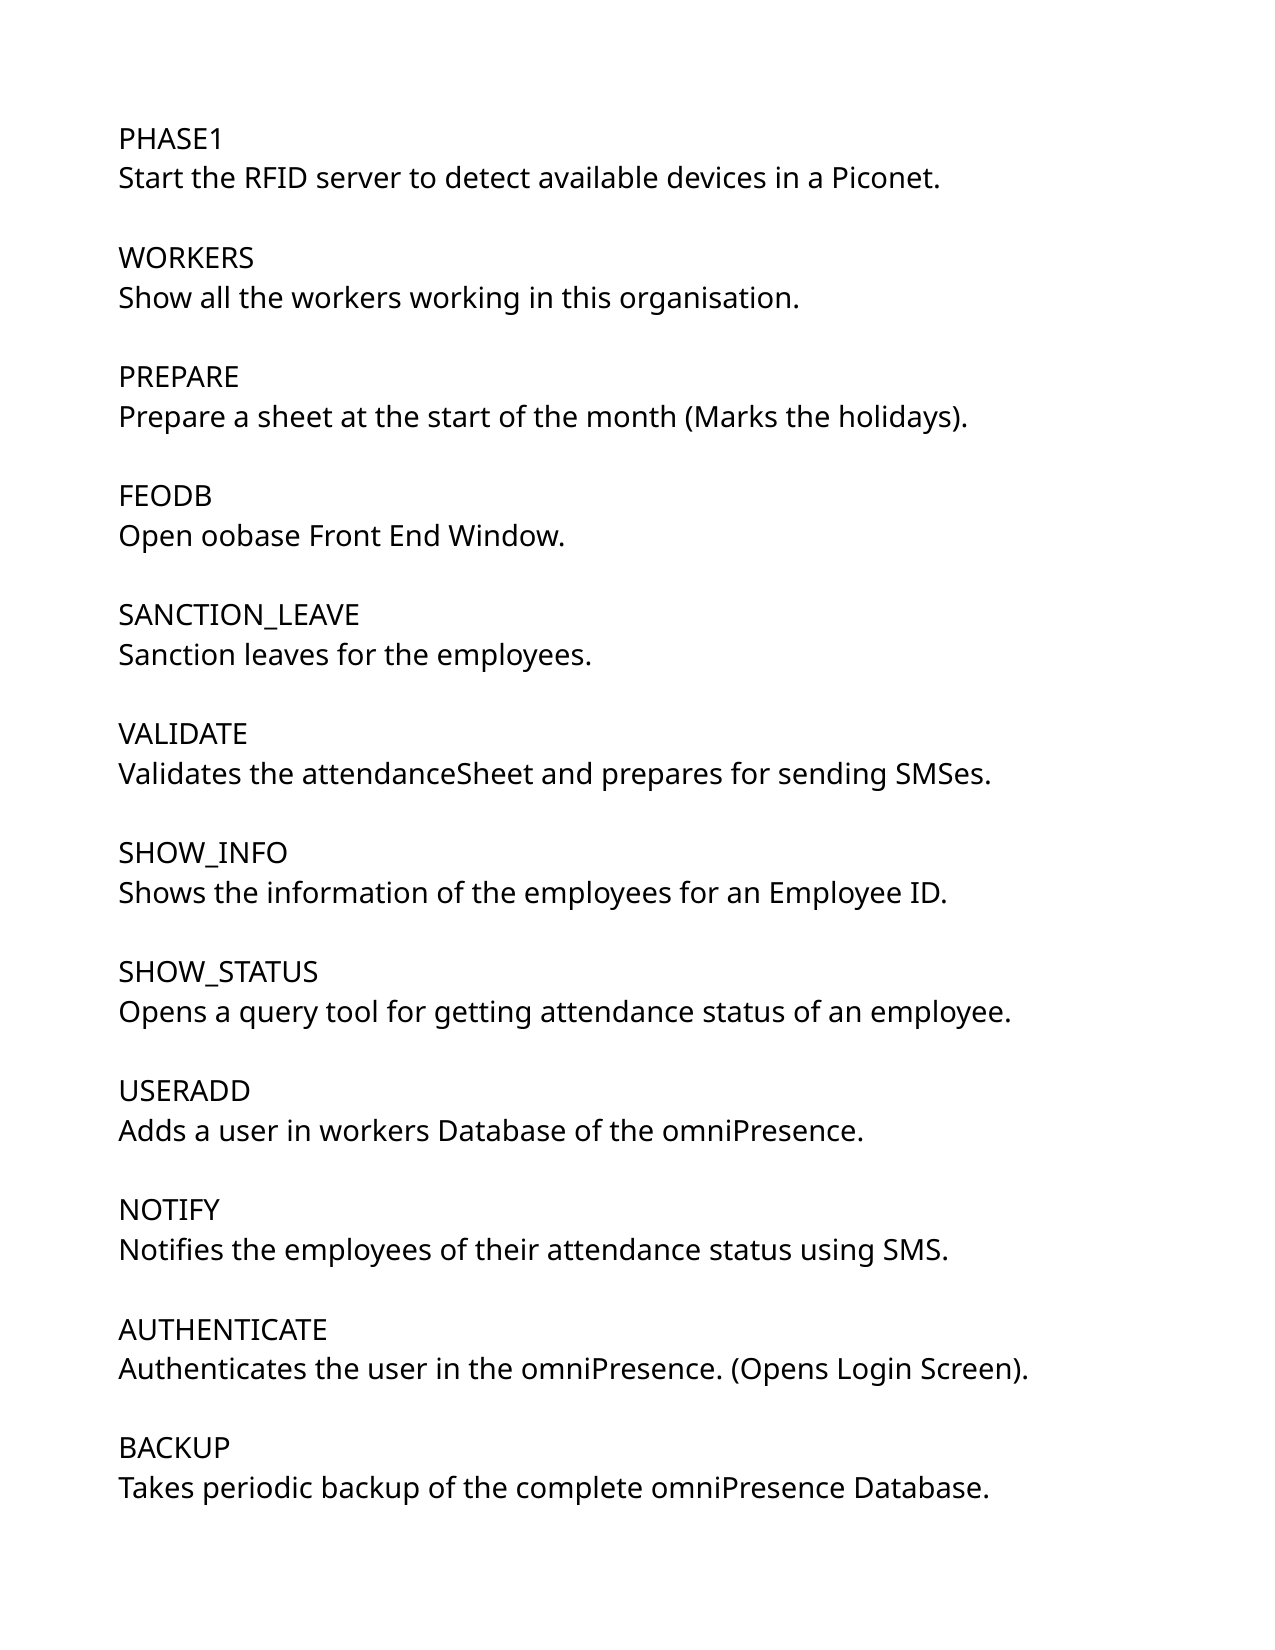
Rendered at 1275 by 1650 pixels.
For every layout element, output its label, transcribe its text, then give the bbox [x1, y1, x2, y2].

text BACKUP [118, 1428, 1157, 1467]
text Validates the attendanceSheet and prepares for sending SMSes. [118, 753, 1157, 793]
text WORKERS [118, 237, 1157, 277]
text PREPARE [118, 356, 1157, 396]
text SHOW_STATUS [118, 952, 1157, 991]
text SHOW_INFO [118, 832, 1157, 872]
text Prepare a sheet at the start of the month (Marks the holidays). [118, 396, 1157, 436]
text AUTHENTICATE [118, 1309, 1157, 1348]
text VALIDATE [118, 713, 1157, 753]
text Adds a user in workers Database of the omniPresence. [118, 1110, 1157, 1150]
text Takes periodic backup of the complete omniPresence Database. [118, 1467, 1157, 1507]
text Opens a query tool for getting attendance status of an employee. [118, 991, 1157, 1031]
text Show all the workers working in this organisation. [118, 277, 1157, 317]
text NOTIFY [118, 1190, 1157, 1229]
text Authenticates the user in the omniPresence. (Opens Login Screen). [118, 1348, 1157, 1388]
text USERADD [118, 1071, 1157, 1110]
text SANCTION_LEAVE [118, 594, 1157, 634]
text Notifies the employees of their attendance status using SMS. [118, 1229, 1157, 1269]
text Sanction leaves for the employees. [118, 634, 1157, 674]
text FEODB [118, 475, 1157, 515]
text Open oobase Front End Window. [118, 515, 1157, 555]
text PHASE1 [118, 118, 1157, 158]
text Start the RFID server to detect available devices in a Piconet. [118, 158, 1157, 197]
text Shows the information of the employees for an Employee ID. [118, 872, 1157, 912]
